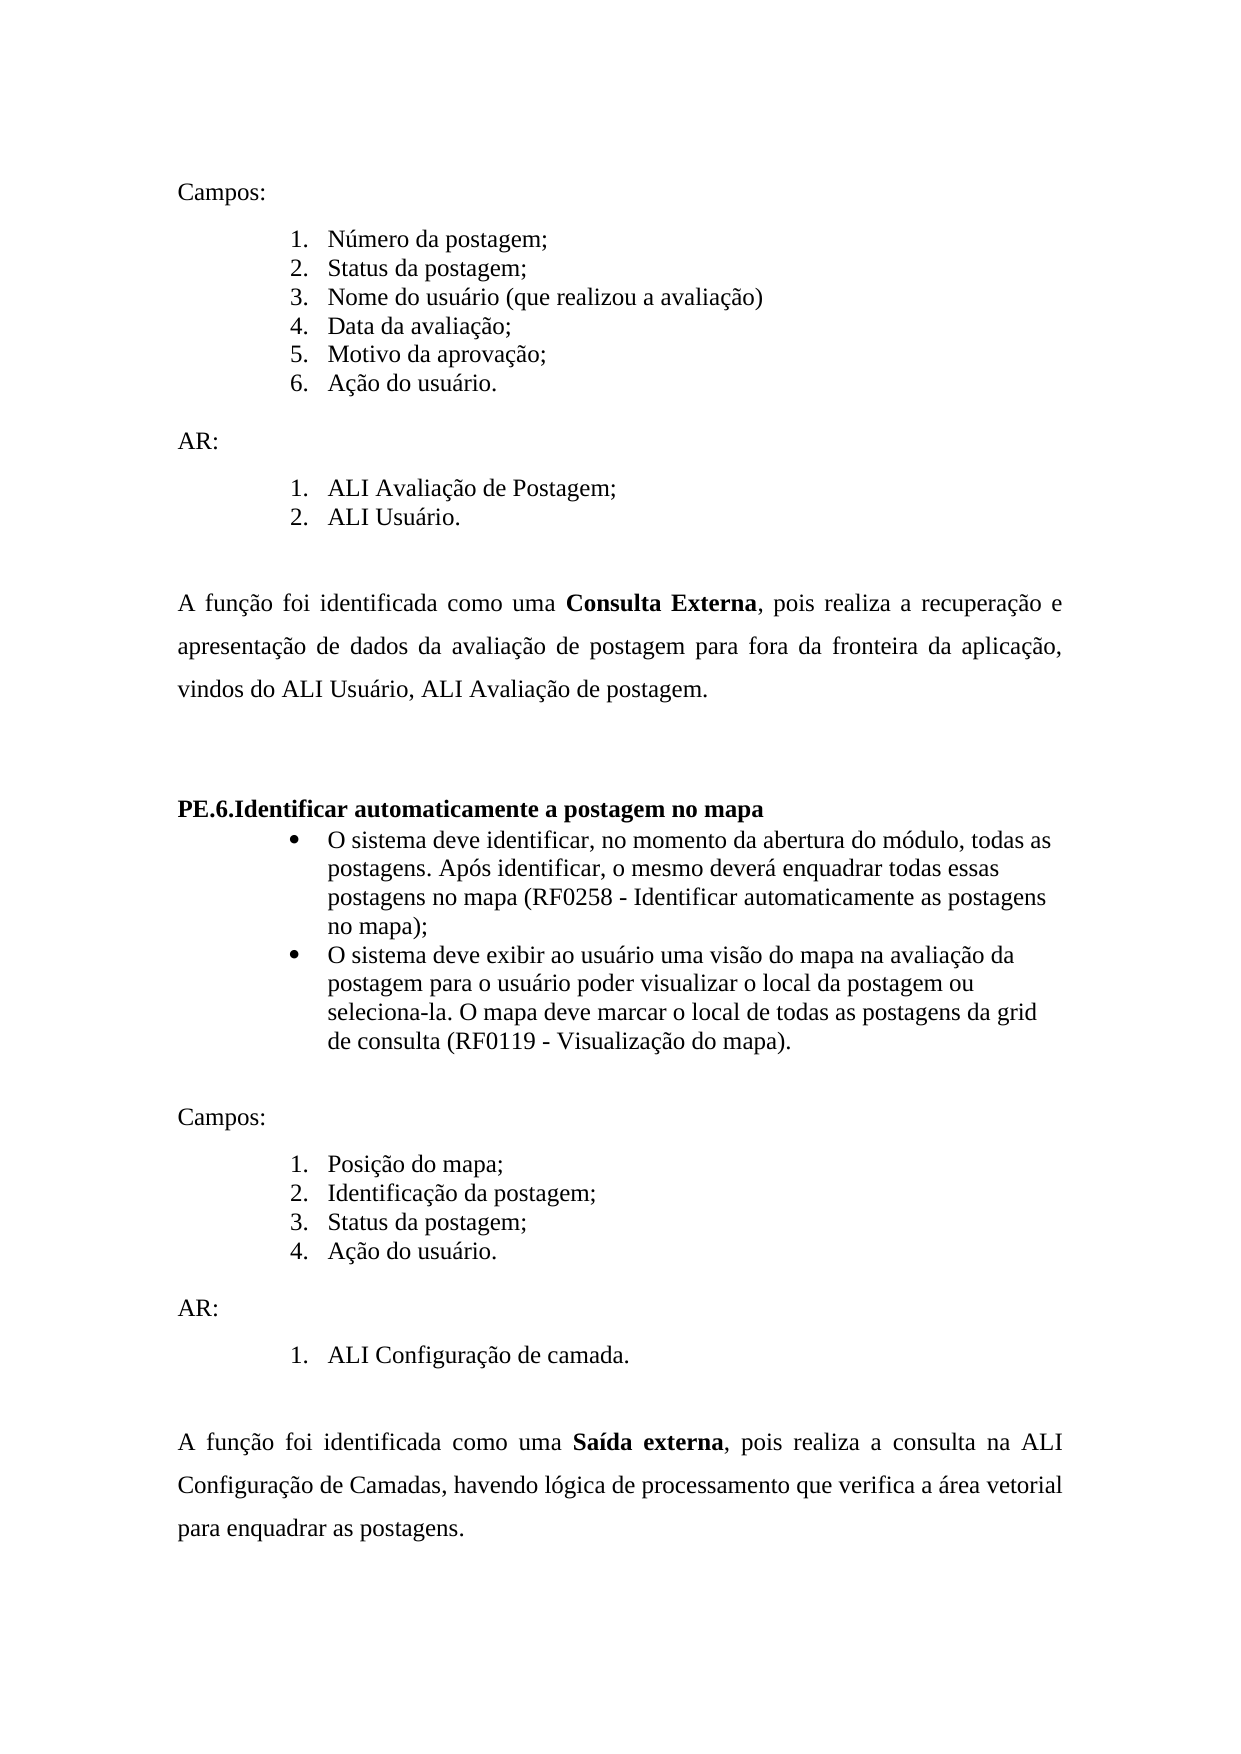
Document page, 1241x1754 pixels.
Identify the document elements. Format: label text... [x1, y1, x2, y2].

text A função foi identificada como uma Saída externa, pois realiza a consulta na ALI Configuração de Camadas, havendo lógica de processamento que verifica a área vetorial para enquadrar as postagens. [177, 1427, 1063, 1542]
list O sistema deve exibir ao usuário uma visão do mapa na avaliação da postagem para o usuário poder visualizar o local da postagem ou seleciona-la. O mapa deve marcar o local de todas as postagens da grid de consulta (RF0119 - Visualização do mapa). [290, 940, 1063, 1055]
list Identificação da postagem; [290, 1178, 1063, 1207]
list Identificar automaticamente a postagem no mapa [177, 794, 1063, 823]
list Ação do usuário. [290, 1236, 1063, 1264]
list O sistema deve identificar, no momento da abertura do módulo, todas as postagens. Após identificar, o mesmo deverá enquadrar todas essas postagens no mapa (RF0258 - Identificar automaticamente as postagens no mapa); [290, 825, 1063, 940]
list Status da postagem; [290, 1207, 1063, 1236]
list Motivo da aprovação; [290, 339, 1063, 368]
list Data da avaliação; [290, 311, 1063, 339]
list ALI Avaliação de Postagem; [290, 473, 1063, 502]
text Campos: [177, 1102, 1063, 1131]
list Número da postagem; [290, 224, 1063, 253]
text Campos: [177, 177, 1063, 206]
text AR: [177, 1293, 1063, 1322]
text A função foi identificada como uma Consulta Externa, pois realiza a recuperação e apresentação de dados da avaliação de postagem para fora da fronteira da aplicação, vindos do ALI Usuário, ALI Avaliação de postagem. [177, 588, 1063, 703]
list Nome do usuário (que realizou a avaliação) [290, 282, 1063, 311]
list Posição do mapa; [290, 1149, 1063, 1178]
list Ação do usuário. [290, 368, 1063, 397]
list Status da postagem; [290, 253, 1063, 282]
list ALI Configuração de camada. [290, 1341, 1063, 1369]
text AR: [177, 426, 1063, 454]
list ALI Usuário. [290, 502, 1063, 531]
